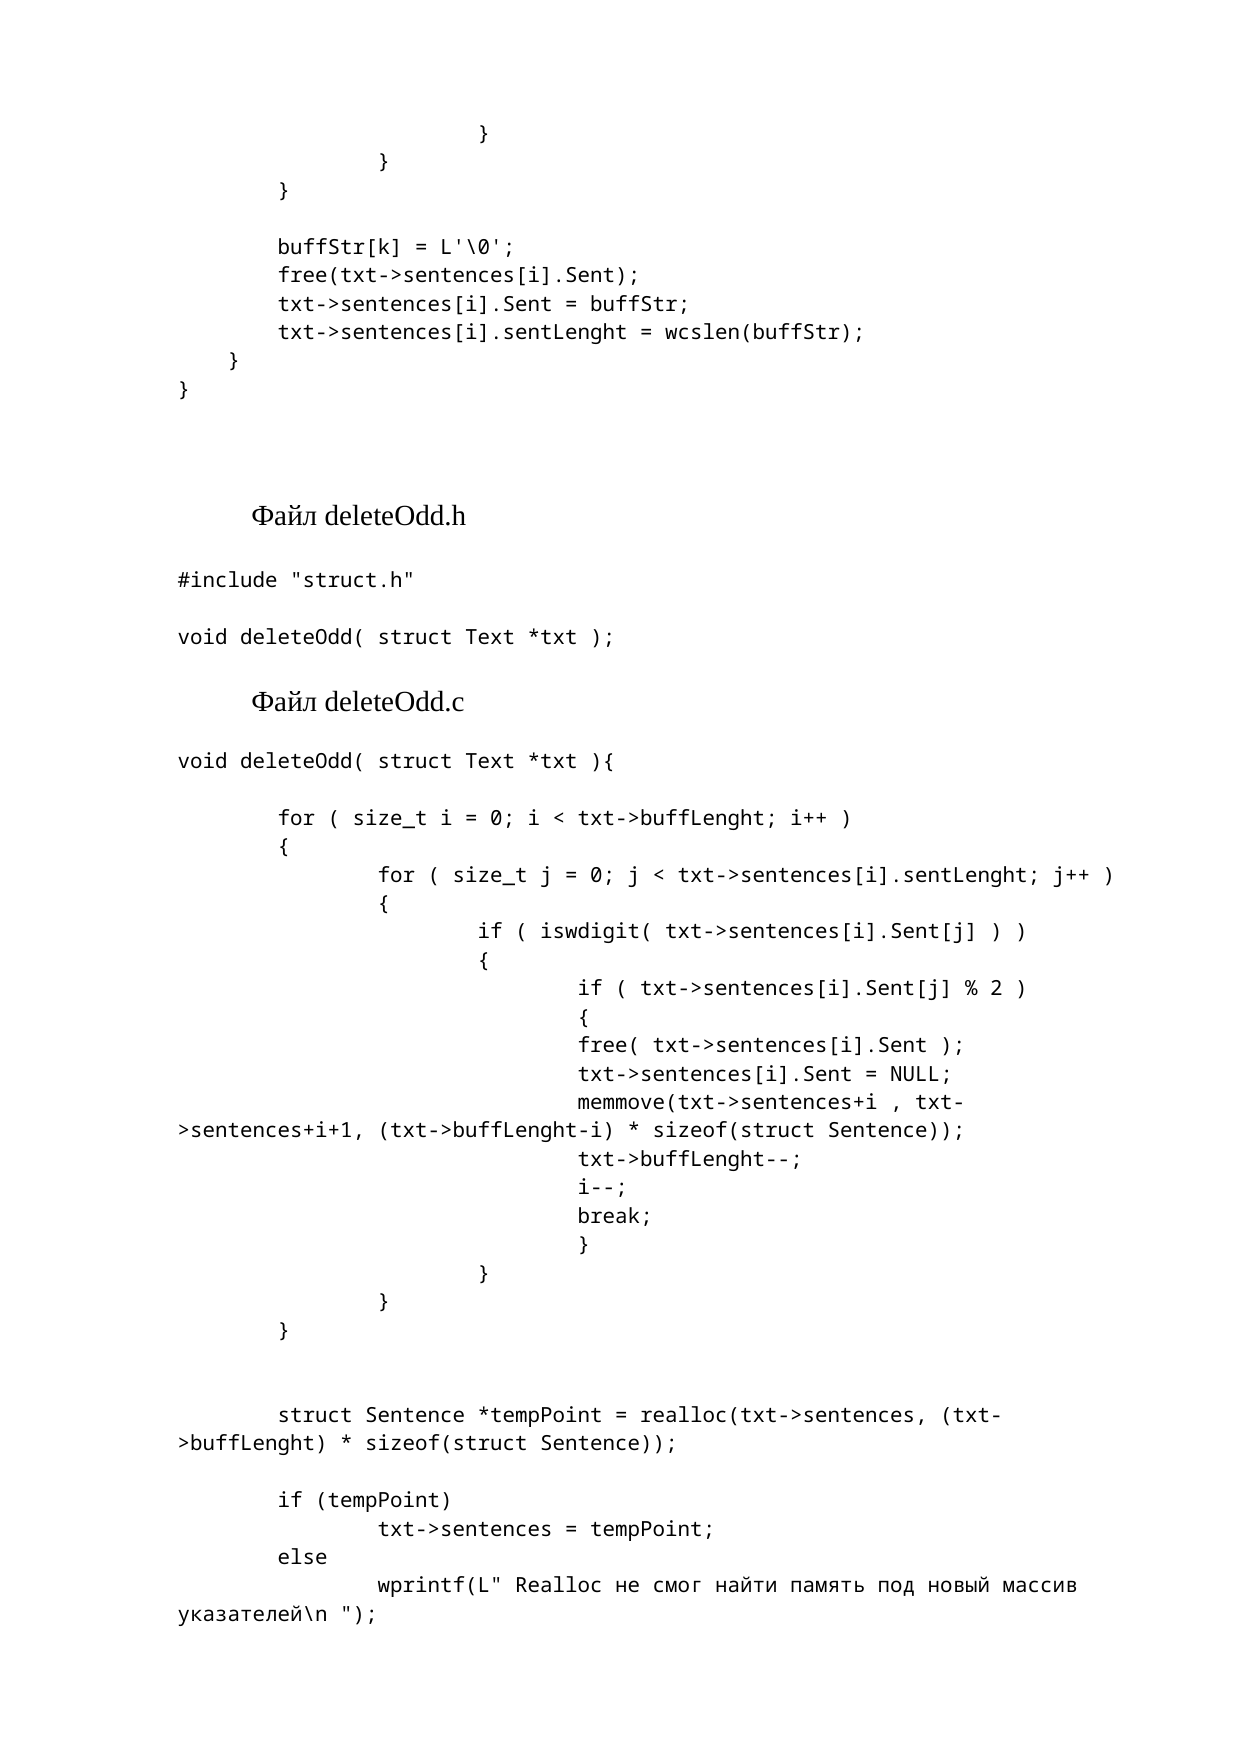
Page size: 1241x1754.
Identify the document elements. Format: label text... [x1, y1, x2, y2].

text } [177, 1229, 1152, 1258]
text { [177, 945, 1152, 973]
text break; [177, 1201, 1152, 1229]
text { [177, 1002, 1152, 1030]
text } [177, 346, 1152, 374]
text #include "struct.h" [177, 565, 1152, 593]
text txt->buffLenght--; [177, 1144, 1152, 1172]
text void deleteOdd( struct Text *txt ); [177, 622, 1152, 650]
text free(txt->sentences[i].Sent); [177, 260, 1152, 289]
text Файл deleteOdd.c [177, 684, 1152, 717]
text i--; [177, 1172, 1152, 1201]
text else [177, 1542, 1152, 1571]
text for ( size_t i = 0; i < txt->buffLenght; i++ ) [177, 803, 1152, 831]
text struct Sentence *tempPoint = realloc(txt->sentences, (txt->buffLenght) * sizeof(struct Sentence)); [177, 1400, 1152, 1457]
text free( txt->sentences[i].Sent ); [177, 1030, 1152, 1059]
text } [177, 1286, 1152, 1315]
text } [177, 147, 1152, 175]
text txt->sentences[i].Sent = buffStr; [177, 289, 1152, 317]
text { [177, 888, 1152, 917]
text buffStr[k] = L'\0'; [177, 232, 1152, 260]
text for ( size_t j = 0; j < txt->sentences[i].sentLenght; j++ ) [177, 860, 1152, 888]
text void deleteOdd( struct Text *txt ){ [177, 746, 1152, 774]
text wprintf(L" Realloc не смог найти память под новый массив указателей\n "); [177, 1571, 1152, 1627]
text } [177, 118, 1152, 147]
text if ( txt->sentences[i].Sent[j] % 2 ) [177, 973, 1152, 1002]
text if ( iswdigit( txt->sentences[i].Sent[j] ) ) [177, 917, 1152, 945]
text txt->sentences[i].Sent = NULL; [177, 1059, 1152, 1087]
text { [177, 831, 1152, 860]
text txt->sentences[i].sentLenght = wcslen(buffStr); [177, 317, 1152, 346]
text } [177, 374, 1152, 402]
text if (tempPoint) [177, 1485, 1152, 1514]
text Файл deleteOdd.h [177, 498, 1152, 532]
text } [177, 1258, 1152, 1286]
text memmove(txt->sentences+i , txt->sentences+i+1, (txt->buffLenght-i) * sizeof(struct Sentence)); [177, 1087, 1152, 1144]
text txt->sentences = tempPoint; [177, 1514, 1152, 1542]
text } [177, 1315, 1152, 1343]
text } [177, 175, 1152, 203]
